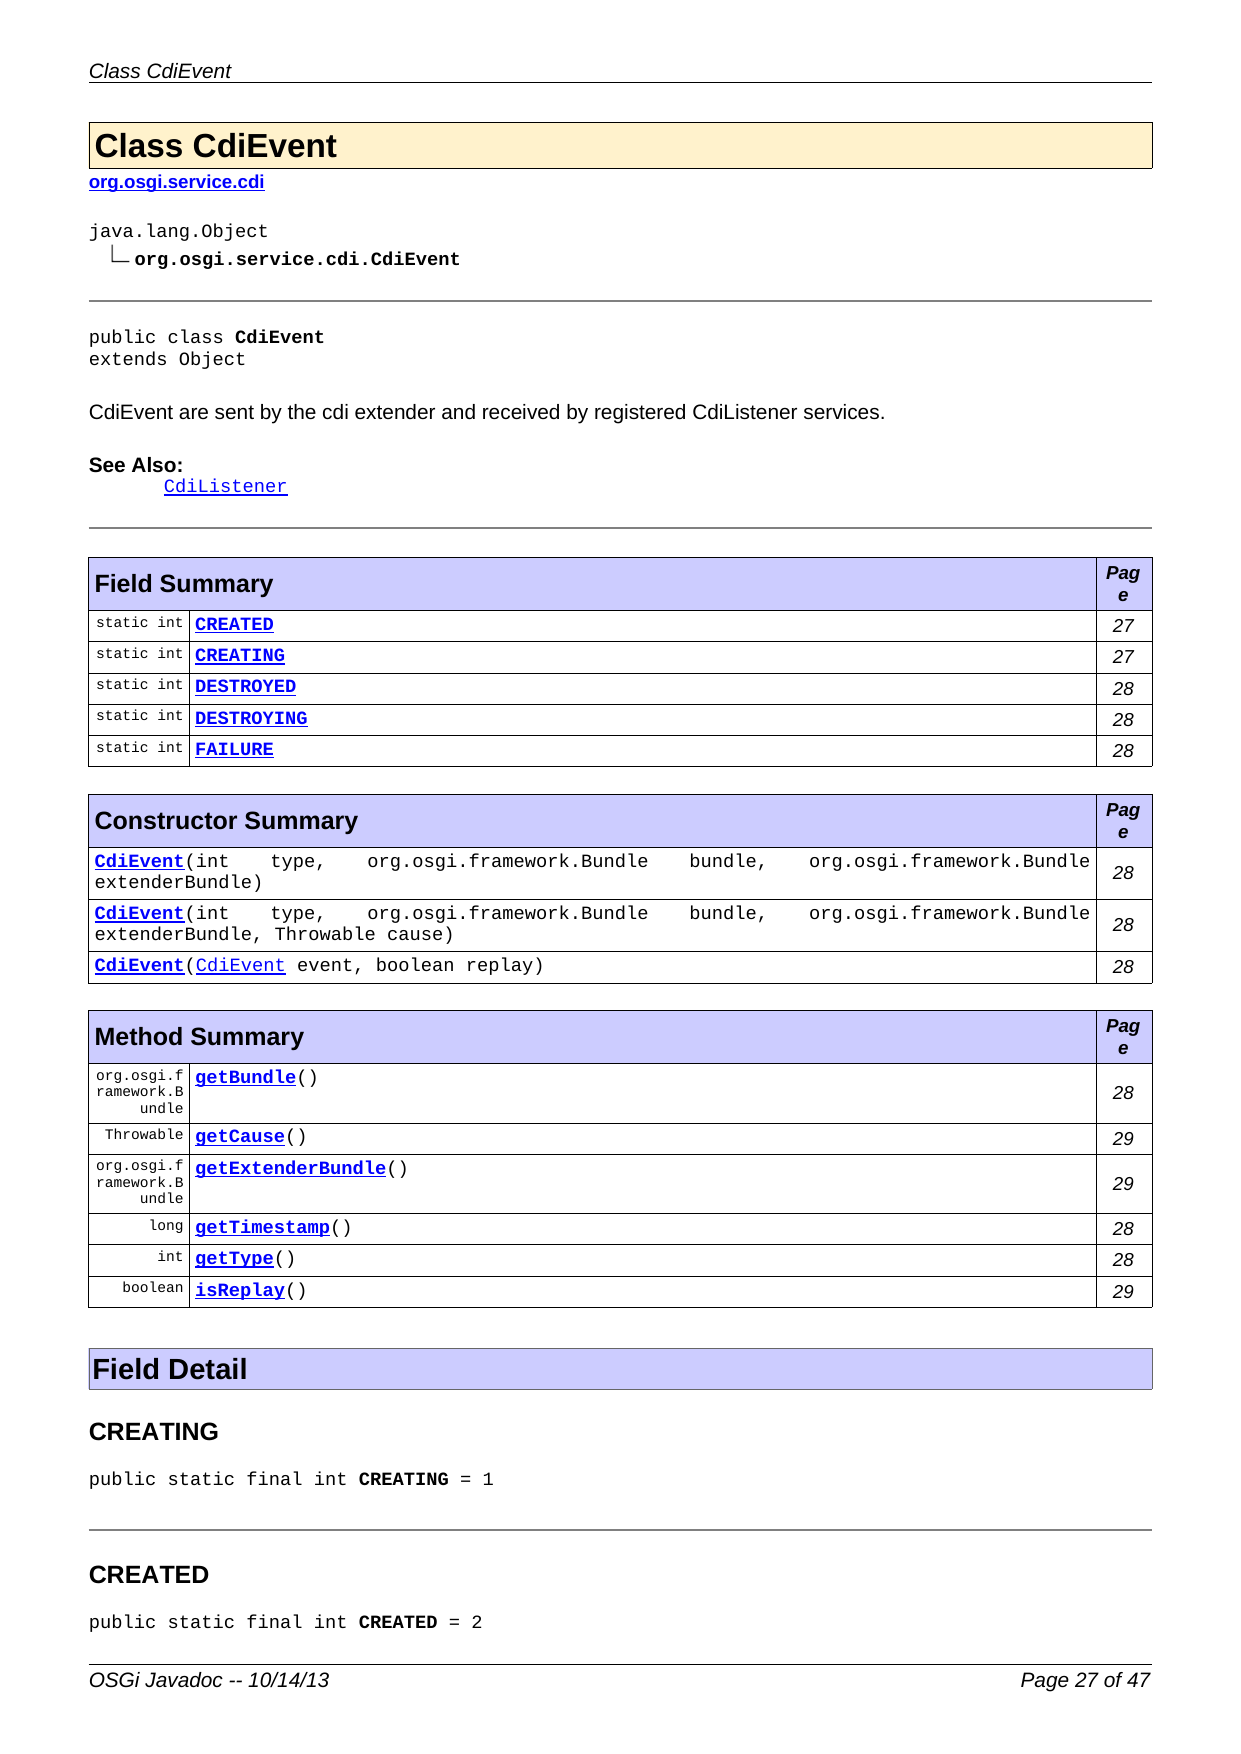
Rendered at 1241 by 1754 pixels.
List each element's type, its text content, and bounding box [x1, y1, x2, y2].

table_cell 28 [1097, 1277, 1152, 1307]
table_cell DESTROYED [190, 674, 1096, 704]
table_cell 28 [1097, 1155, 1152, 1213]
table_cell org.osgi.framework.Bundle [89, 1064, 189, 1122]
table_cell 27 [1097, 705, 1152, 735]
table_cell getTimestamp() [190, 1214, 1096, 1244]
table_cell 27 [1097, 736, 1152, 766]
table_cell 27 [1097, 674, 1152, 704]
table_cell DESTROYING [190, 705, 1096, 735]
table_cell boolean [89, 1277, 189, 1307]
table_cell Throwable [89, 1124, 189, 1154]
table_cell 27 [1097, 848, 1152, 899]
table_cell CREATED [190, 611, 1096, 641]
table_cell CREATING [190, 642, 1096, 672]
table_cell static int [89, 736, 189, 766]
text public static final int CREATED = 2 [88, 1613, 1152, 1634]
table_cell getCause() [190, 1124, 1096, 1154]
table_cell 27 [1097, 1214, 1152, 1244]
table_cell 28 [1097, 1124, 1152, 1154]
table_cell org.osgi.framework.Bundle [89, 1155, 189, 1213]
table_cell 26 [1097, 611, 1152, 641]
text See Also: [88, 453, 1152, 477]
table_cell isReplay() [190, 1277, 1096, 1307]
table_cell CdiEvent(int type, org.osgi.framework.Bundle bundle, org.osgi.framework.Bundle extenderBundle) [89, 848, 1096, 899]
table_cell long [89, 1214, 189, 1244]
table_cell 27 [1097, 1245, 1152, 1276]
table_cell static int [89, 611, 189, 641]
table_header Page [1097, 795, 1152, 847]
text org.osgi.service.cdi [88, 171, 1152, 193]
text CdiEvent are sent by the cdi extender and received by registered CdiListener services. [88, 400, 1152, 424]
table_cell getBundle() [190, 1064, 1096, 1122]
table_cell getExtenderBundle() [190, 1155, 1096, 1213]
table_cell CdiEvent(CdiEvent event, boolean replay) [89, 952, 1096, 982]
table_cell static int [89, 705, 189, 735]
table_cell FAILURE [190, 736, 1096, 766]
table_cell getType() [190, 1245, 1096, 1276]
text java.lang.Object [88, 222, 1152, 243]
text org.osgi.service.cdi.CdiEvent [88, 243, 1152, 271]
picture [111, 243, 135, 266]
table_cell int [89, 1245, 189, 1276]
table_cell 27 [1097, 900, 1152, 951]
table_header Page [1097, 1011, 1152, 1063]
text extends Object [88, 349, 1152, 371]
table_cell static int [89, 674, 189, 704]
text public static final int CREATING = 1 [88, 1470, 1152, 1491]
table_header Constructor Summary [89, 795, 1096, 847]
subtitle CREATED [88, 1560, 1152, 1588]
text CdiListener [163, 477, 1152, 498]
subtitle CREATING [88, 1417, 1152, 1446]
table_header Field Summary [89, 558, 1096, 610]
table_cell 26 [1097, 642, 1152, 672]
text public class CdiEvent [88, 328, 1152, 349]
table_header Method Summary [89, 1011, 1096, 1063]
table_cell CdiEvent(int type, org.osgi.framework.Bundle bundle, org.osgi.framework.Bundle extenderBundle, Throwable cause) [89, 900, 1096, 951]
subtitle Class CdiEvent [90, 123, 1152, 168]
table_cell 27 [1097, 1064, 1152, 1122]
table_cell 27 [1097, 952, 1152, 982]
table_cell static int [89, 642, 189, 672]
table_header Page [1097, 558, 1152, 610]
subtitle Field Detail [90, 1349, 1152, 1389]
